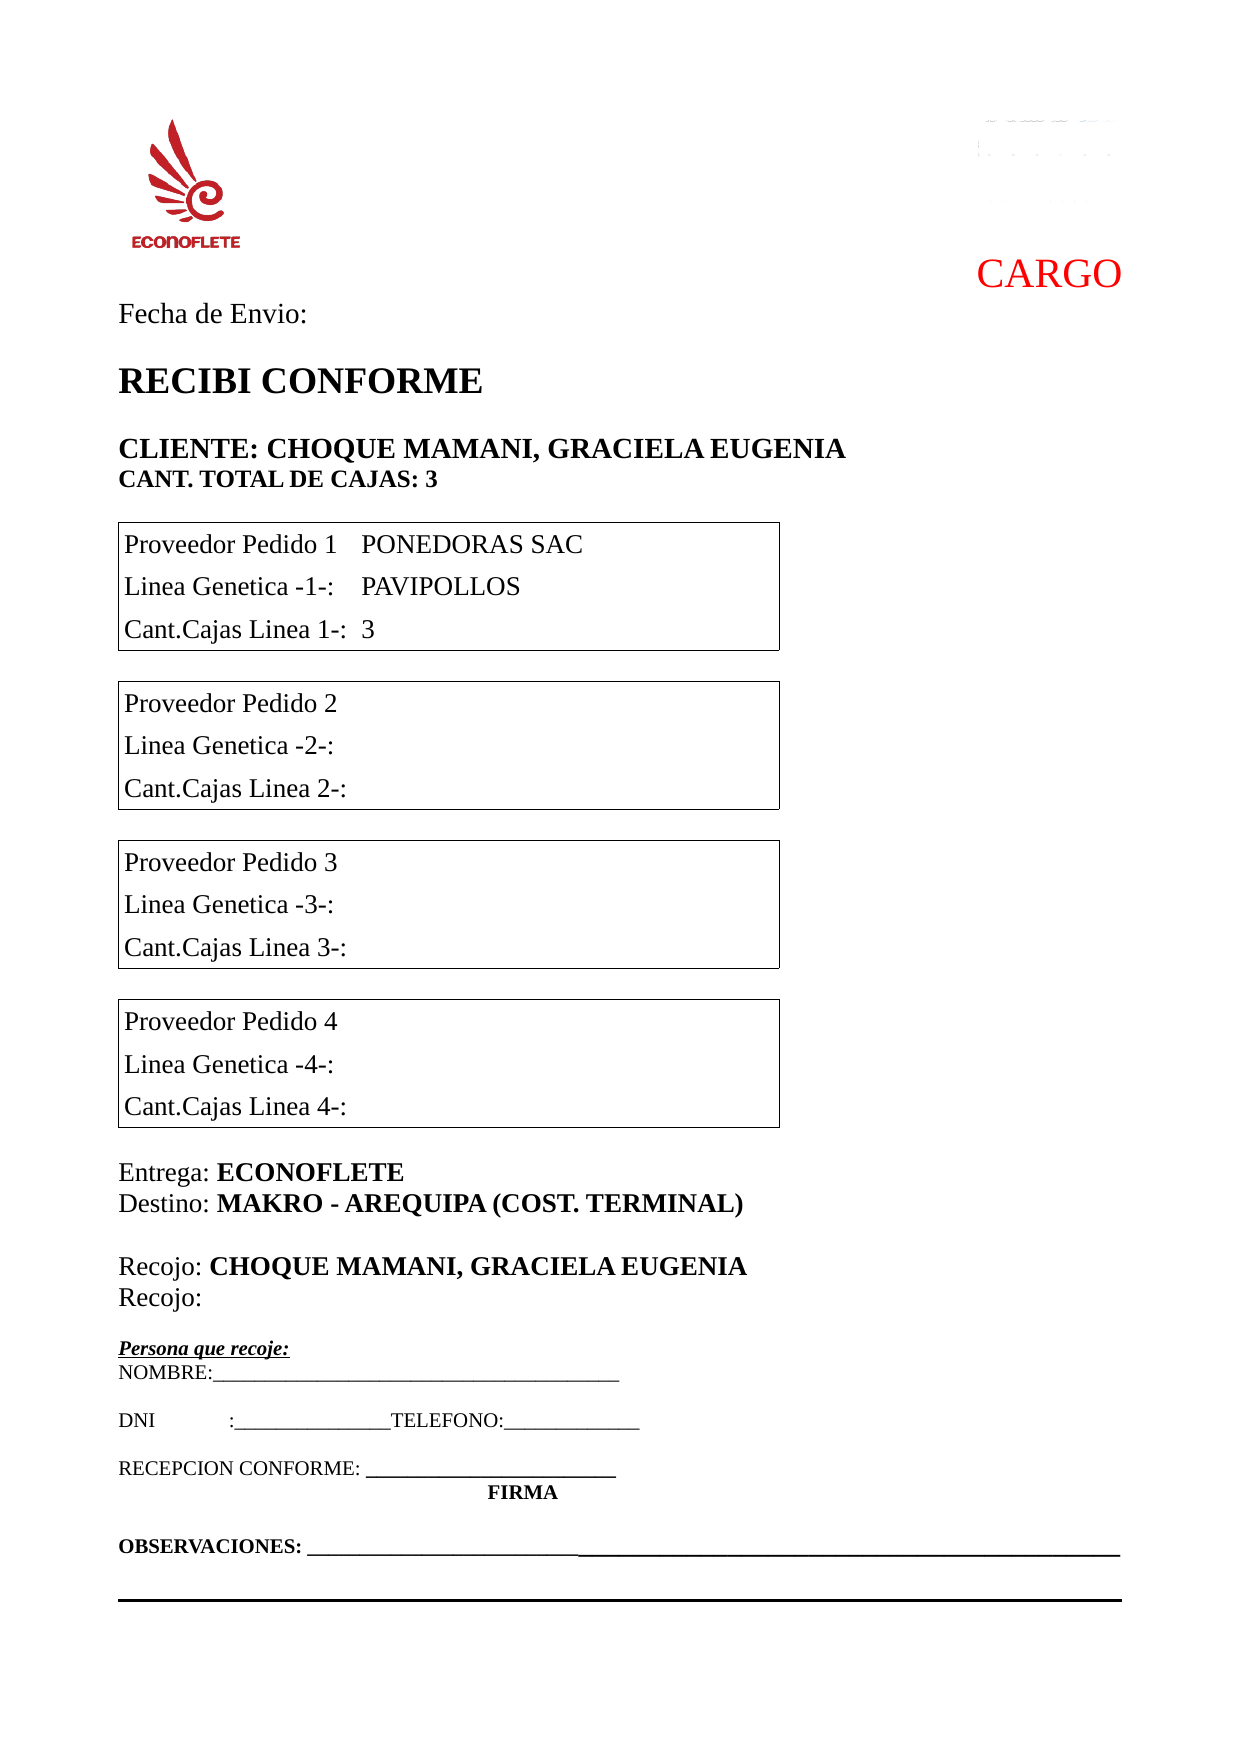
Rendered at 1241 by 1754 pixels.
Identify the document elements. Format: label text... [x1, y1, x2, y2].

text Destino: MAKRO - AREQUIPA (COST. TERMINAL) [118, 1187, 1122, 1218]
table_cell Cant.Cajas Linea 3-: [119, 926, 356, 968]
table_cell [356, 969, 779, 999]
table_cell Proveedor Pedido 2 [119, 682, 356, 724]
table_cell Cant.Cajas Linea 2-: [119, 766, 356, 809]
text RECEPCION CONFORME: ________________________ [118, 1456, 1122, 1480]
table_cell Linea Genetica -1-: [119, 565, 356, 607]
table_cell PAVIPOLLOS [356, 565, 779, 607]
text Fecha de Envio: [118, 297, 1122, 330]
table_cell [118, 810, 356, 840]
table_cell [356, 841, 779, 883]
table_cell Proveedor Pedido 4 [119, 1000, 356, 1042]
table_cell [356, 1042, 779, 1085]
table_cell Linea Genetica -2-: [119, 724, 356, 766]
table_cell Linea Genetica -4-: [119, 1042, 356, 1085]
text NOMBRE:_______________________________________ [118, 1360, 1122, 1384]
table_cell Proveedor Pedido 3 [119, 841, 356, 883]
text Persona que recoje: [118, 1336, 1122, 1360]
table_cell [356, 766, 779, 809]
table_cell Linea Genetica -3-: [119, 883, 356, 926]
text CANT. TOTAL DE CAJAS: 3 [118, 464, 1122, 493]
table_cell [356, 1000, 779, 1042]
table_cell [356, 651, 779, 681]
table_cell [356, 883, 779, 926]
table_cell [118, 651, 356, 681]
table_cell [356, 724, 779, 766]
table_cell [118, 969, 356, 999]
text RECIBI CONFORME [118, 359, 1122, 402]
table_header Proveedor Pedido 1 [119, 523, 356, 564]
table_cell [356, 1085, 779, 1127]
text Recojo: [118, 1281, 1122, 1312]
table_cell Cant.Cajas Linea 4-: [119, 1085, 356, 1127]
picture [118, 118, 254, 249]
text Entrega: ECONOFLETE [118, 1156, 1122, 1187]
text DNI :_______________TELEFONO:_____________ [118, 1408, 1122, 1432]
table_cell Cant.Cajas Linea 1-: [119, 607, 356, 650]
table_cell [356, 926, 779, 968]
text CLIENTE: CHOQUE MAMANI, GRACIELA EUGENIA [118, 431, 1122, 464]
table_cell [356, 810, 779, 840]
text FIRMA [118, 1480, 1122, 1504]
text CARGO [118, 224, 1122, 297]
text OBSERVACIONES: __________________________________________________________________ [118, 1528, 1122, 1559]
table_cell [356, 682, 779, 724]
table_header PONEDORAS SAC [356, 523, 779, 564]
table_cell 3 [356, 607, 779, 650]
text Recojo: CHOQUE MAMANI, GRACIELA EUGENIA [118, 1249, 1122, 1281]
